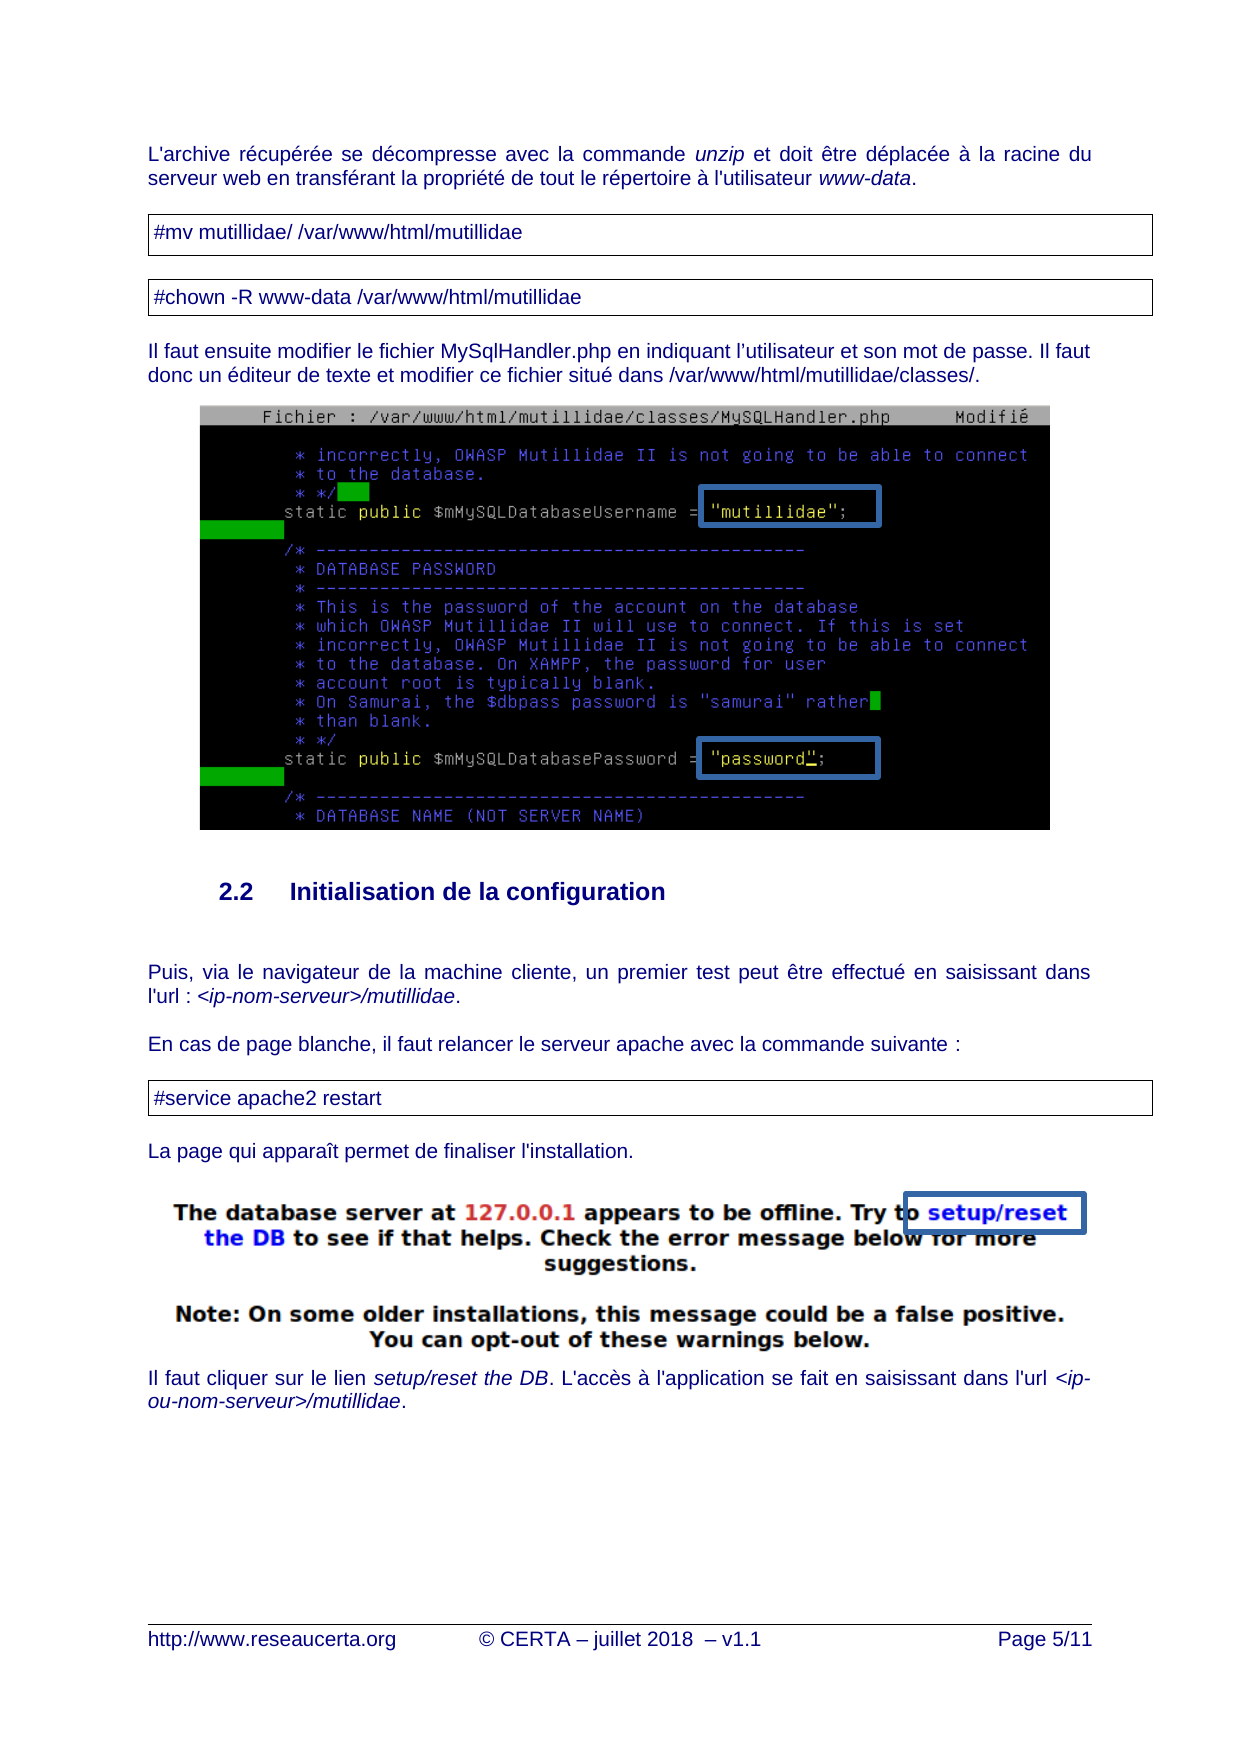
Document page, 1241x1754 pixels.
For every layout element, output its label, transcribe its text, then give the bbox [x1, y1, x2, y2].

text Il faut ensuite modifier le fichier MySqlHandler.php en indiquant l’utilisateur et son mot de passe. Il faut donc un éditeur de texte et modifier ce fichier situé dans /var/www/html/mutillidae/classes/. [148, 339, 1092, 387]
text En cas de page blanche, il faut relancer le serveur apache avec la commande suivante : [148, 1032, 1092, 1056]
text L'archive récupérée se décompresse avec la commande unzip et doit être déplacée à la racine du serveur web en transférant la propriété de tout le répertoire à l'utilisateur www-data. [148, 142, 1092, 190]
table_header #chown -R www-data /var/www/html/mutillidae [149, 280, 1152, 315]
picture [199, 405, 1050, 830]
text La page qui apparaît permet de finaliser l'installation. [148, 1139, 1092, 1163]
table_header #mv mutillidae/ /var/www/html/mutillidae [149, 215, 1152, 255]
text Puis, via le navigateur de la machine cliente, un premier test peut être effectué en saisissant dans l'url : <ip-nom-serveur>/mutillidae. [148, 960, 1092, 1008]
table_header #service apache2 restart [149, 1081, 1152, 1115]
text Il faut cliquer sur le lien setup/reset the DB. L'accès à l'application se fait en saisissant dans l'url <ip-ou-nom-serveur>/mutillidae. [148, 1366, 1092, 1413]
picture [147, 1187, 1093, 1366]
subtitle Initialisation de la configuration [218, 877, 1092, 906]
